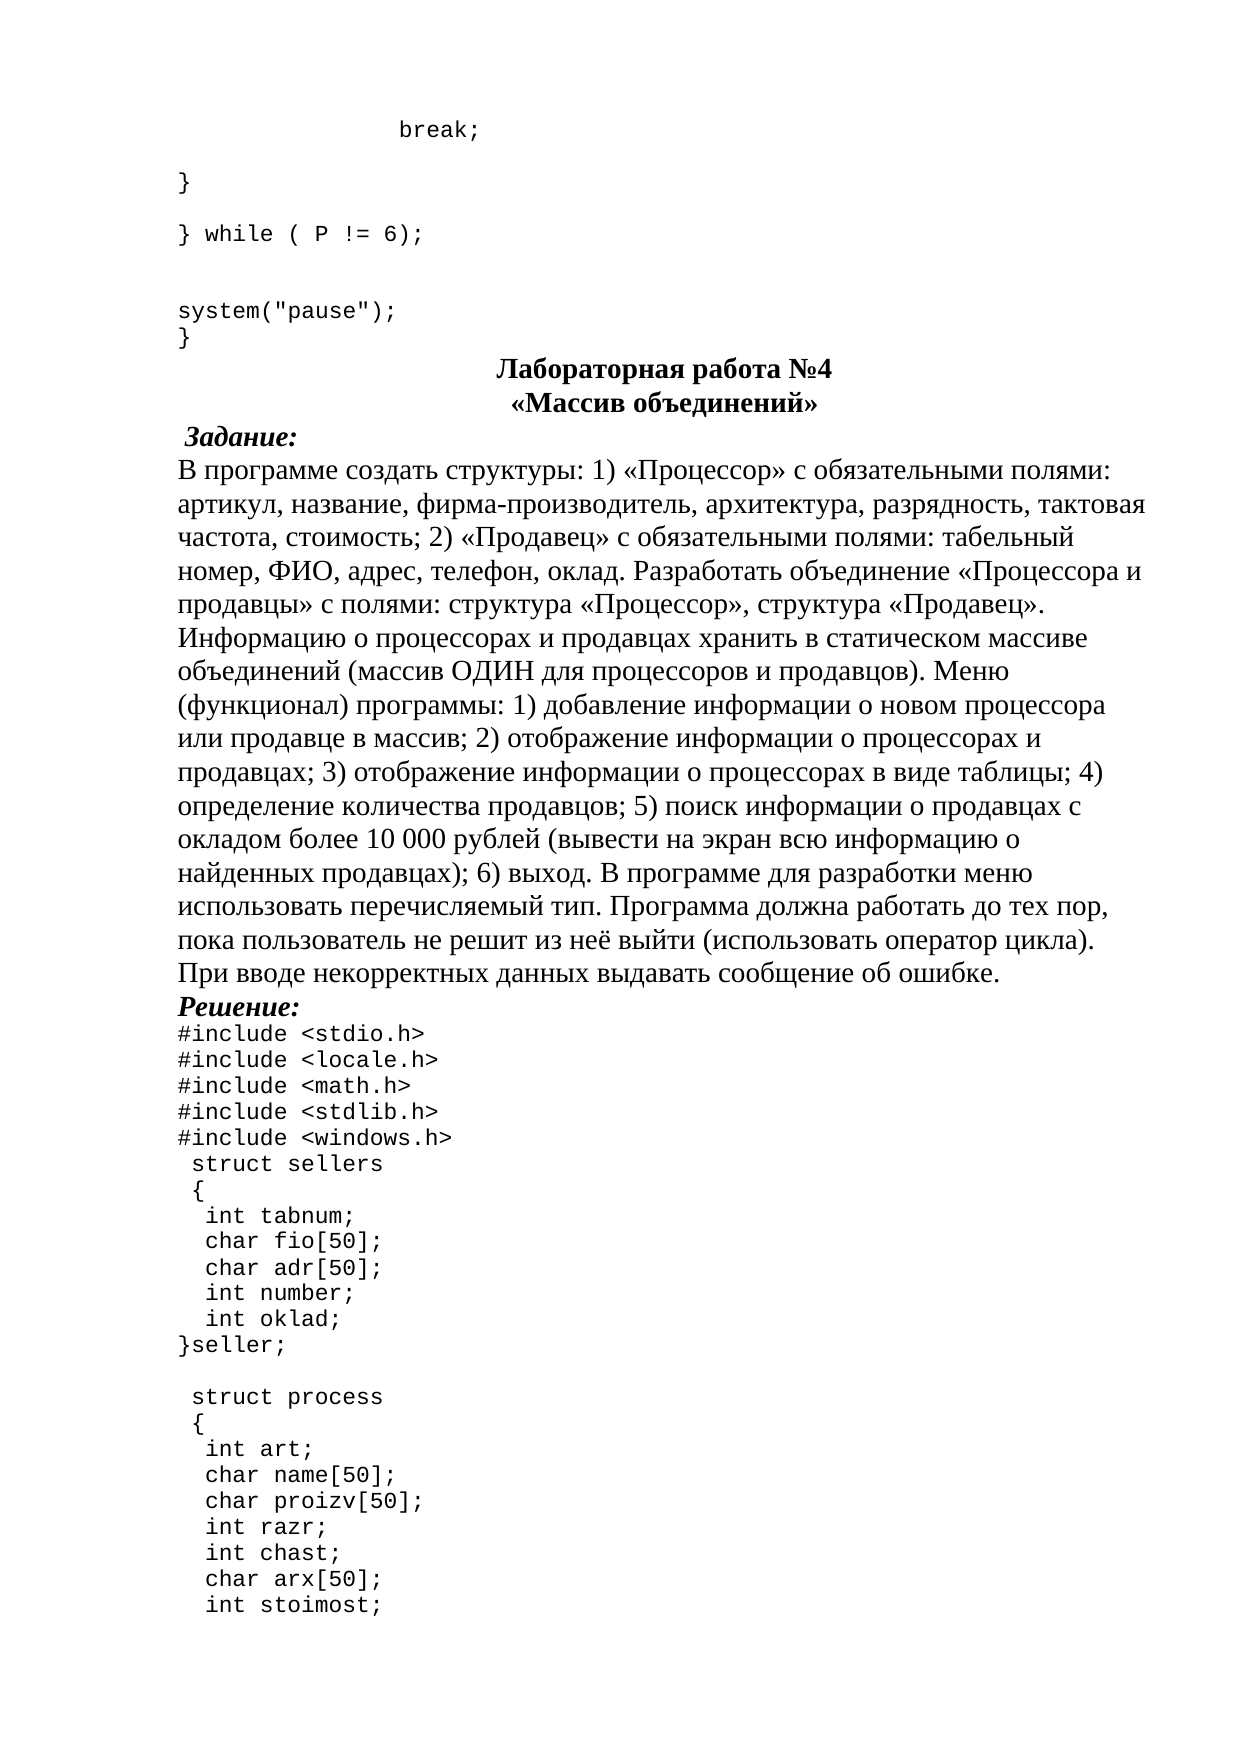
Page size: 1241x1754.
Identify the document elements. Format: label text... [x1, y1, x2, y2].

text } [177, 326, 1152, 352]
text int oklad; [177, 1308, 1152, 1334]
text #include <windows.h> [177, 1126, 1152, 1152]
text char name[50]; [177, 1463, 1152, 1489]
text { [177, 1178, 1152, 1204]
text int art; [177, 1437, 1152, 1463]
text int razr; [177, 1515, 1152, 1541]
text В программе создать структуры: 1) «Процессор» с обязательными полями: артикул, название, фирма-производитель, архитектура, разрядность, тактовая частота, стоимость; 2) «Продавец» с обязательными полями: табельный номер, ФИО, адрес, телефон, оклад. Разработать объединение «Процессора и продавцы» с полями: структура «Процессор», структура «Продавец». Информацию о процессорах и продавцах хранить в статическом массиве объединений (массив ОДИН для процессоров и продавцов). Меню (функционал) программы: 1) добавление информации о новом процессора или продавце в массив; 2) отображение информации о процессорах и продавцах; 3) отображение информации о процессорах в виде таблицы; 4) определение количества продавцов; 5) поиск информации о продавцах с окладом более 10 000 рублей (вывести на экран всю информацию о найденных продавцах); 6) выход. В программе для разработки меню использовать перечисляемый тип. Программа должна работать до тех пор, пока пользователь не решит из неё выйти (использовать оператор цикла). При вводе некорректных данных выдавать сообщение об ошибке. [177, 452, 1152, 989]
text #include <stdlib.h> [177, 1100, 1152, 1126]
text { [177, 1411, 1152, 1437]
text system("pause"); [177, 300, 1152, 326]
text int tabnum; [177, 1204, 1152, 1230]
text Лабораторная работа №4 [177, 352, 1152, 385]
text #include <stdio.h> [177, 1022, 1152, 1048]
text } while ( P != 6); [177, 222, 1152, 248]
text Задание: [177, 419, 1152, 452]
text struct sellers [177, 1152, 1152, 1178]
text struct process [177, 1386, 1152, 1411]
text int stoimost; [177, 1593, 1152, 1619]
text Решение: [177, 989, 1152, 1022]
text }seller; [177, 1334, 1152, 1359]
text int chast; [177, 1541, 1152, 1567]
text char adr[50]; [177, 1256, 1152, 1282]
text char fio[50]; [177, 1230, 1152, 1256]
text break; [177, 118, 1152, 144]
text int number; [177, 1282, 1152, 1308]
text char proizv[50]; [177, 1489, 1152, 1515]
text char arx[50]; [177, 1567, 1152, 1593]
text «Массив объединений» [177, 385, 1152, 419]
text #include <locale.h> [177, 1048, 1152, 1074]
text #include <math.h> [177, 1074, 1152, 1100]
text } [177, 170, 1152, 196]
